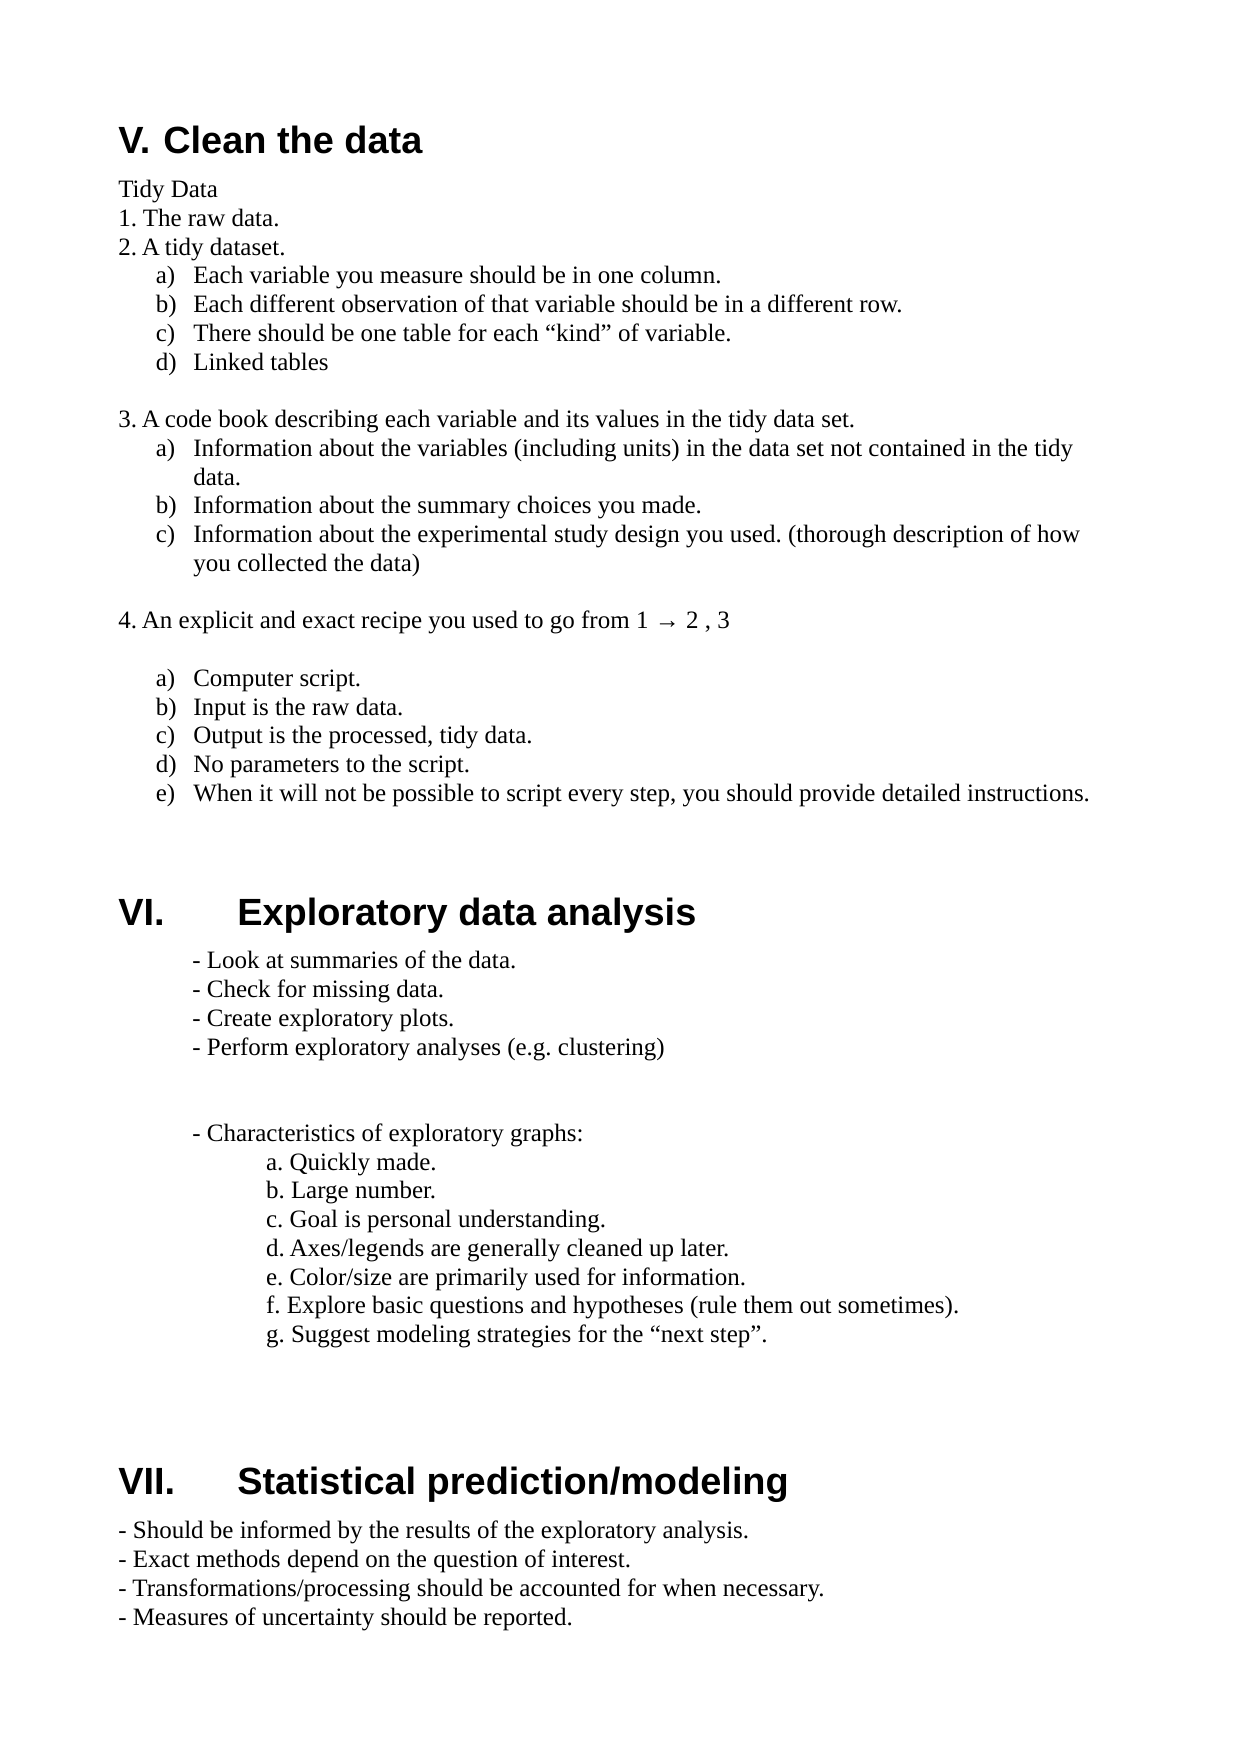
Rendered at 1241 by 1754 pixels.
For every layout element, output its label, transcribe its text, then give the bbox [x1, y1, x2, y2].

text - Check for missing data. [192, 974, 1122, 1003]
text 3. A code book describing each variable and its values in the tidy data set. [118, 404, 1122, 433]
list Information about the experimental study design you used. (thorough description of how you collected the data) [156, 519, 1122, 577]
text a. Quickly made. [192, 1147, 1122, 1175]
list Each variable you measure should be in one column. [156, 261, 1122, 289]
list Linked tables [156, 347, 1122, 376]
list There should be one table for each “kind” of variable. [156, 318, 1122, 347]
list Each different observation of that variable should be in a different row. [156, 289, 1122, 318]
list No parameters to the script. [156, 749, 1122, 778]
text - Characteristics of exploratory graphs: [192, 1118, 1122, 1147]
text - Transformations/processing should be accounted for when necessary. [118, 1573, 1122, 1602]
text 4. An explicit and exact recipe you used to go from 1 → 2 , 3 [118, 606, 1122, 634]
text - Create exploratory plots. [192, 1003, 1122, 1032]
text - Measures of uncertainty should be reported. [118, 1602, 1122, 1630]
text 1. The raw data. [118, 203, 1122, 232]
subtitle Exploratory data analysis [118, 889, 1122, 933]
text f. Explore basic questions and hypotheses (rule them out sometimes). [192, 1290, 1122, 1319]
text - Look at summaries of the data. [192, 945, 1122, 974]
subtitle Clean the data [118, 118, 1122, 162]
list Information about the summary choices you made. [156, 491, 1122, 519]
text - Exact methods depend on the question of interest. [118, 1544, 1122, 1573]
list When it will not be possible to script every step, you should provide detailed instructions. [156, 778, 1122, 807]
list Computer script. [156, 663, 1122, 692]
text Tidy Data [118, 174, 1122, 203]
text e. Color/size are primarily used for information. [192, 1262, 1122, 1290]
text c. Goal is personal understanding. [192, 1204, 1122, 1233]
subtitle Statistical prediction/modeling [118, 1459, 1122, 1503]
list Output is the processed, tidy data. [156, 721, 1122, 749]
text 2. A tidy dataset. [118, 232, 1122, 261]
list Information about the variables (including units) in the data set not contained in the tidy data. [156, 433, 1122, 491]
text b. Large number. [192, 1175, 1122, 1204]
text d. Axes/legends are generally cleaned up later. [192, 1233, 1122, 1262]
text - Perform exploratory analyses (e.g. clustering) [192, 1032, 1122, 1060]
text - Should be informed by the results of the exploratory analysis. [118, 1515, 1122, 1544]
list Input is the raw data. [156, 692, 1122, 721]
text g. Suggest modeling strategies for the “next step”. [192, 1319, 1122, 1348]
